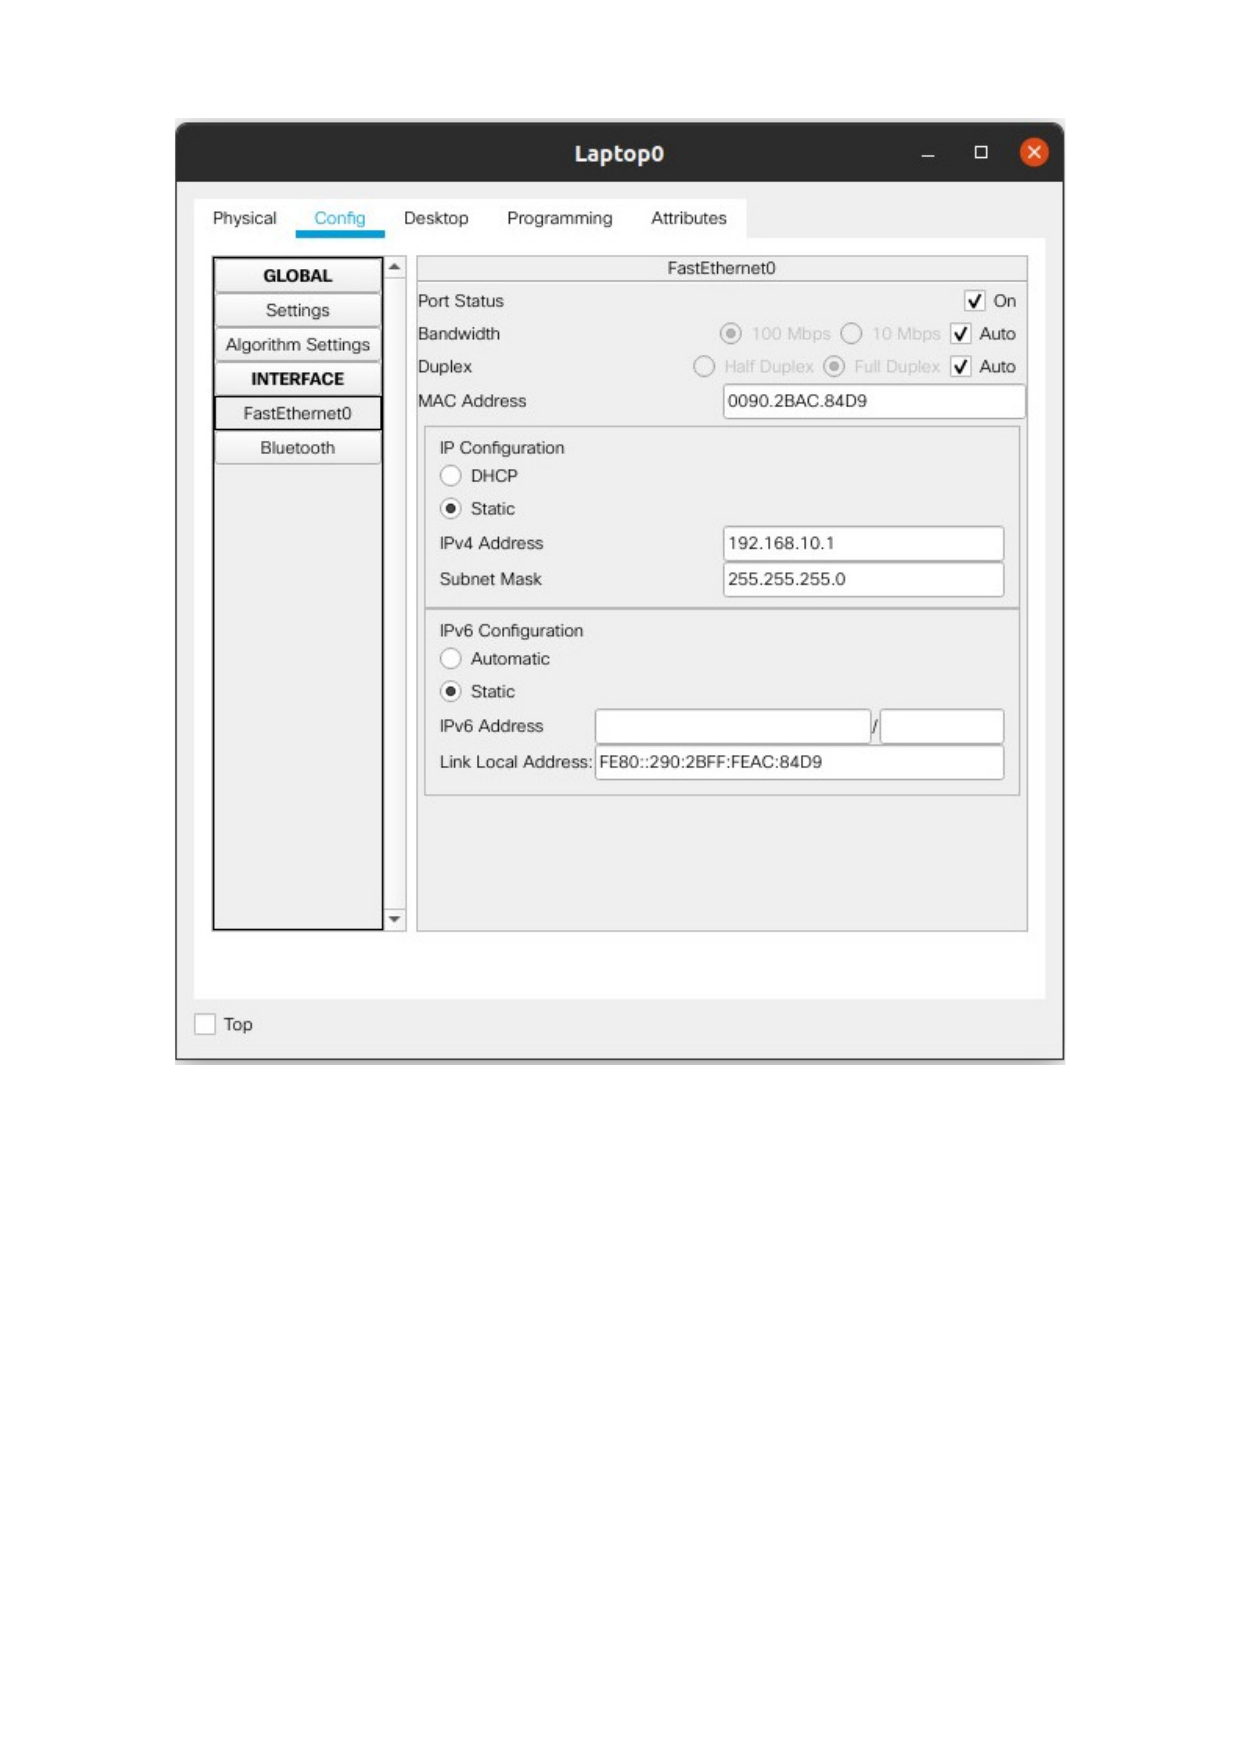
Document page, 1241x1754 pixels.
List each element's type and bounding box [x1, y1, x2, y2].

picture [174, 118, 1066, 1065]
